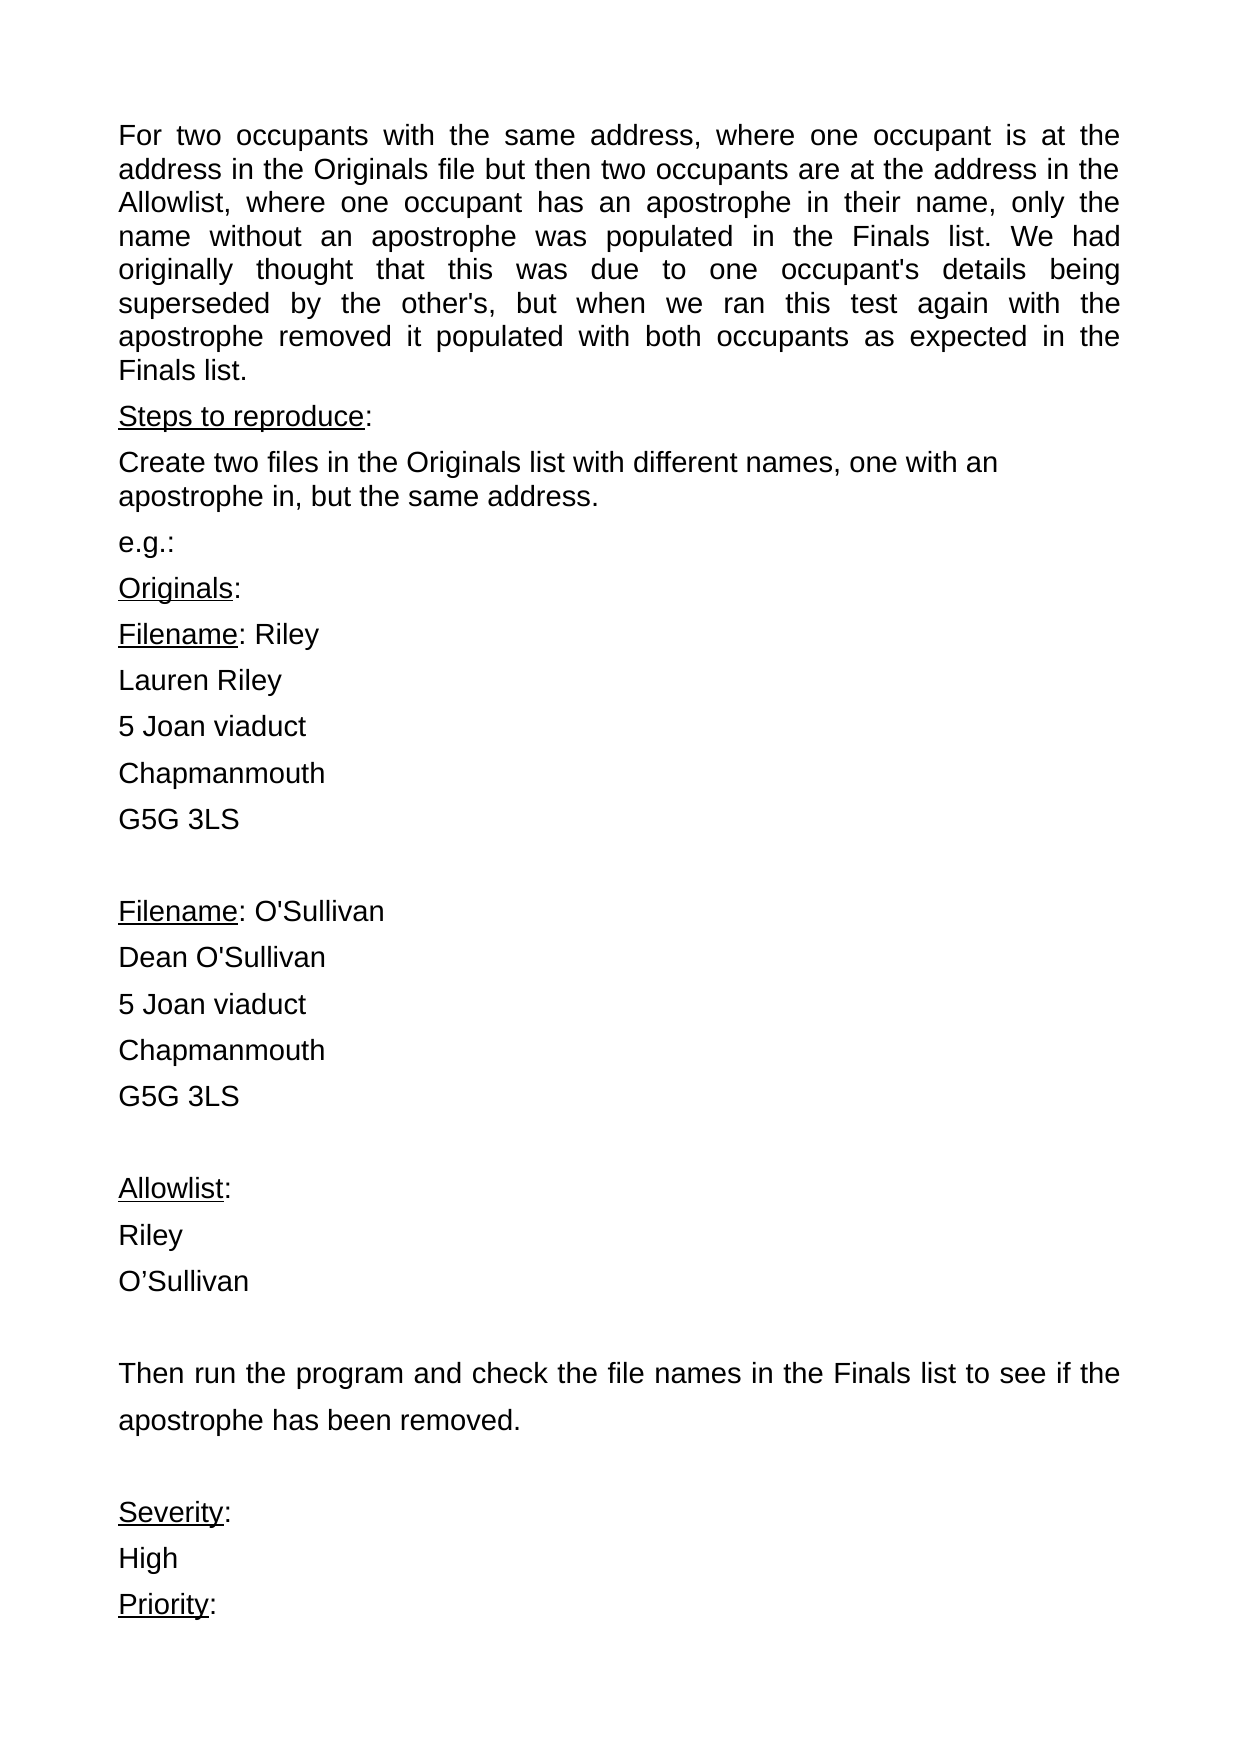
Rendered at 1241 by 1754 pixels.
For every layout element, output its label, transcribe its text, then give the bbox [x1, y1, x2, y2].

text For two occupants with the same address, where one occupant is at the address in the Originals file but then two occupants are at the address in the Allowlist, where one occupant has an apostrophe in their name, only the name without an apostrophe was populated in the Finals list. We had originally thought that this was due to one occupant's details being superseded by the other's, but when we ran this test again with the apostrophe removed it populated with both occupants as expected in the Finals list. [118, 118, 1122, 386]
text High [118, 1541, 1122, 1574]
text Chapmanmouth [118, 756, 1122, 789]
text Dean O'Sullivan [118, 940, 1122, 974]
text 5 Joan viaduct [118, 709, 1122, 743]
text G5G 3LS [118, 802, 1122, 835]
text Steps to reproduce: [118, 399, 1122, 432]
text G5G 3LS [118, 1079, 1122, 1113]
text Allowlist: [118, 1171, 1122, 1205]
text Create two files in the Originals list with different names, one with an apostrophe in, but the same address. [118, 445, 1122, 512]
text Lauren Riley [118, 663, 1122, 697]
text e.g.: [118, 524, 1122, 558]
text Filename: Riley [118, 617, 1122, 650]
text Severity: [118, 1495, 1122, 1528]
text Riley [118, 1218, 1122, 1251]
text Then run the program and check the file names in the Finals list to see if the apostrophe has been removed. [118, 1356, 1122, 1436]
text Originals: [118, 571, 1122, 604]
text Chapmanmouth [118, 1033, 1122, 1066]
text Filename: O'Sullivan [118, 894, 1122, 928]
text O’Sullivan [118, 1264, 1122, 1297]
text 5 Joan viaduct [118, 987, 1122, 1020]
text Priority: [118, 1587, 1122, 1621]
